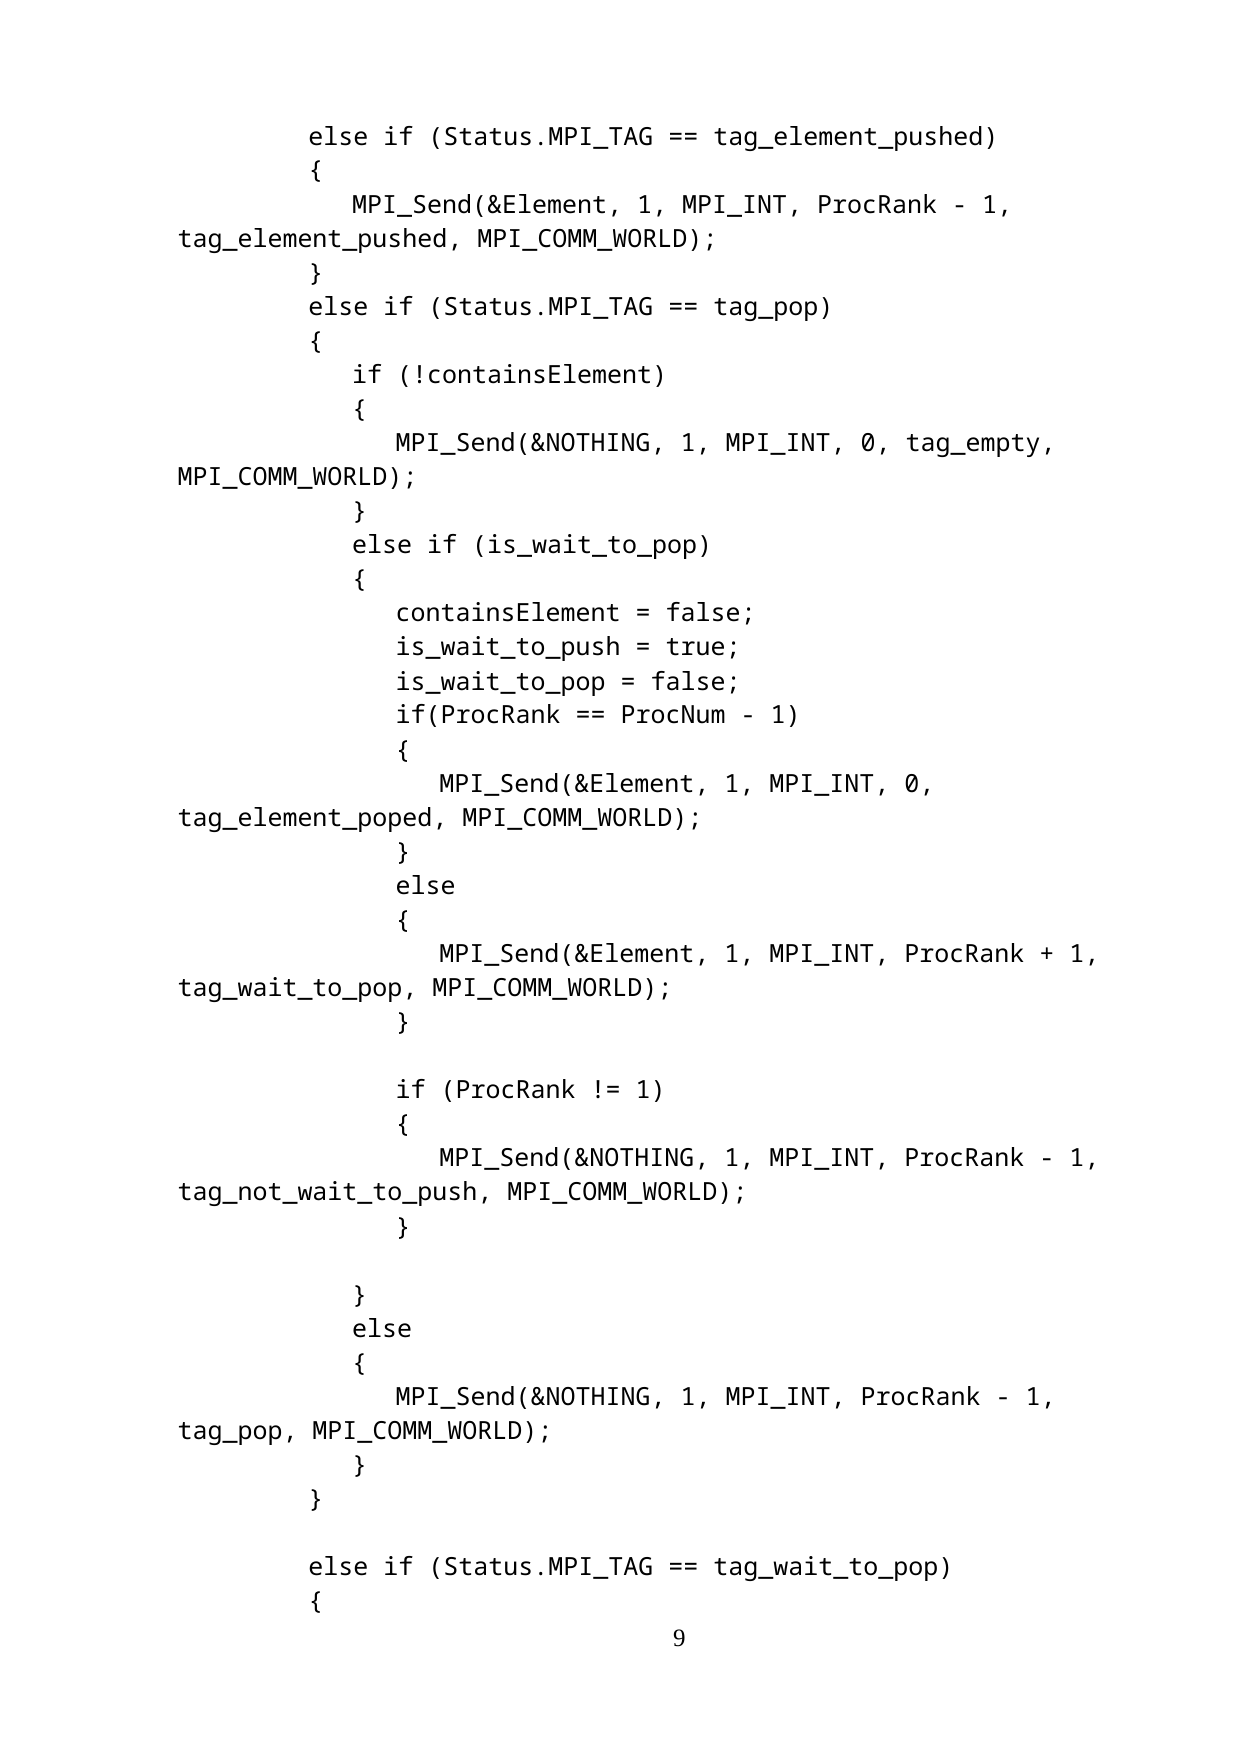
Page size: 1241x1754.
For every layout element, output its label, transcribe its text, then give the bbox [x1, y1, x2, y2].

text if(ProcRank == ProcNum - 1) [177, 697, 1181, 731]
text is_wait_to_push = true; [177, 629, 1181, 663]
text { [177, 391, 1181, 425]
text { [177, 731, 1181, 765]
text else if (Status.MPI_TAG == tag_element_pushed) [177, 118, 1181, 152]
text MPI_Send(&Element, 1, MPI_INT, ProcRank + 1, tag_wait_to_pop, MPI_COMM_WORLD); [177, 936, 1181, 1004]
text } [177, 833, 1181, 867]
text is_wait_to_pop = false; [177, 663, 1181, 697]
text } [177, 493, 1181, 527]
text { [177, 902, 1181, 936]
text else [177, 1310, 1181, 1344]
text if (!containsElement) [177, 357, 1181, 391]
text else if (Status.MPI_TAG == tag_wait_to_pop) [177, 1549, 1181, 1583]
text } [177, 1004, 1181, 1038]
text MPI_Send(&Element, 1, MPI_INT, ProcRank - 1, tag_element_pushed, MPI_COMM_WORLD); [177, 186, 1181, 254]
text MPI_Send(&NOTHING, 1, MPI_INT, 0, tag_empty, MPI_COMM_WORLD); [177, 425, 1181, 493]
text { [177, 322, 1181, 357]
text MPI_Send(&Element, 1, MPI_INT, 0, tag_element_poped, MPI_COMM_WORLD); [177, 765, 1181, 833]
text containsElement = false; [177, 595, 1181, 629]
text MPI_Send(&NOTHING, 1, MPI_INT, ProcRank - 1, tag_pop, MPI_COMM_WORLD); [177, 1378, 1181, 1447]
text else if (is_wait_to_pop) [177, 527, 1181, 561]
text { [177, 1344, 1181, 1378]
text else [177, 867, 1181, 902]
text { [177, 561, 1181, 595]
text { [177, 152, 1181, 186]
text } [177, 1447, 1181, 1481]
text { [177, 1106, 1181, 1140]
text } [177, 1208, 1181, 1242]
text } [177, 1481, 1181, 1515]
text } [177, 254, 1181, 288]
text { [177, 1583, 1181, 1617]
text MPI_Send(&NOTHING, 1, MPI_INT, ProcRank - 1, tag_not_wait_to_push, MPI_COMM_WORLD); [177, 1140, 1181, 1208]
text else if (Status.MPI_TAG == tag_pop) [177, 288, 1181, 322]
text if (ProcRank != 1) [177, 1072, 1181, 1106]
text } [177, 1276, 1181, 1310]
